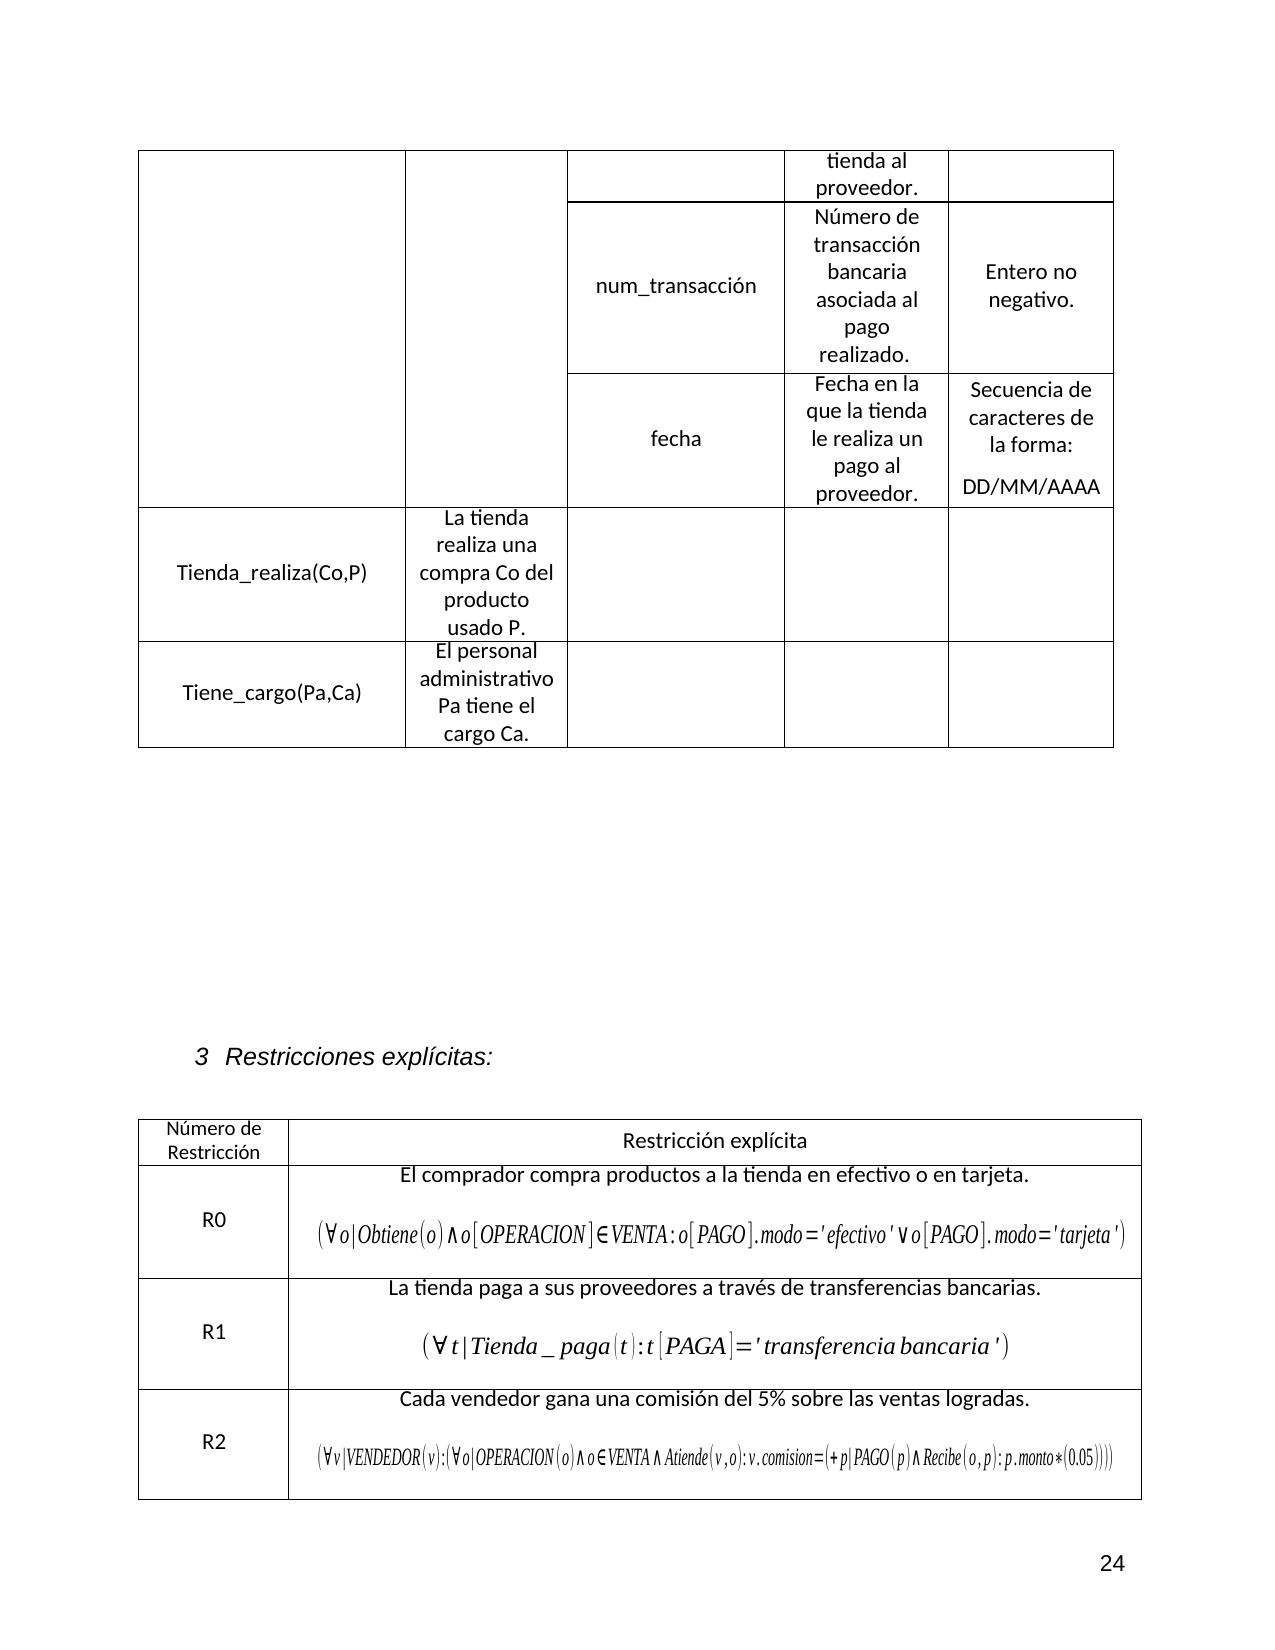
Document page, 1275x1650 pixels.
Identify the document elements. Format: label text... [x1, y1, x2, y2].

table_header [139, 151, 405, 507]
table_header [949, 151, 1113, 201]
table_cell R0 [139, 1166, 288, 1277]
table_cell [568, 642, 784, 747]
table_cell Secuencia de caracteres de la forma: DD/MM/AAAA [949, 374, 1113, 507]
table_cell [568, 508, 784, 641]
table_cell [949, 642, 1113, 747]
table_cell Tiene_cargo(Pa,Ca) [139, 642, 405, 747]
table_header Restricción explícita [289, 1120, 1141, 1165]
table_cell Entero no negativo. [949, 203, 1113, 373]
table_cell El comprador compra productos a la tienda en efectivo o en tarjeta. [289, 1166, 1141, 1277]
table_header [568, 151, 784, 201]
table_cell La tienda paga a sus proveedores a través de transferencias bancarias. [289, 1279, 1141, 1388]
table_cell R2 [139, 1390, 288, 1498]
table_cell El personal administrativo Pa tiene el cargo Ca. [406, 642, 567, 747]
table_cell [785, 508, 948, 641]
table_cell Fecha en la que la tienda le realiza un pago al proveedor. [785, 374, 948, 507]
list Restricciones explícitas: [187, 1043, 1125, 1071]
table_header tienda al proveedor. [785, 151, 948, 201]
table_cell Tienda_realiza(Co,P) [139, 508, 405, 641]
table_cell La tienda realiza una compra Co del producto usado P. [406, 508, 567, 641]
table_cell num_transacción [568, 203, 784, 373]
table_cell [785, 642, 948, 747]
table_cell Número de transacción bancaria asociada al pago realizado. [785, 203, 948, 373]
table_header [406, 151, 567, 507]
table_cell [949, 508, 1113, 641]
table_cell fecha [568, 374, 784, 507]
table_header Número de Restricción [139, 1120, 288, 1165]
table_cell R1 [139, 1279, 288, 1388]
table_cell Cada vendedor gana una comisión del 5% sobre las ventas logradas. [289, 1390, 1141, 1498]
